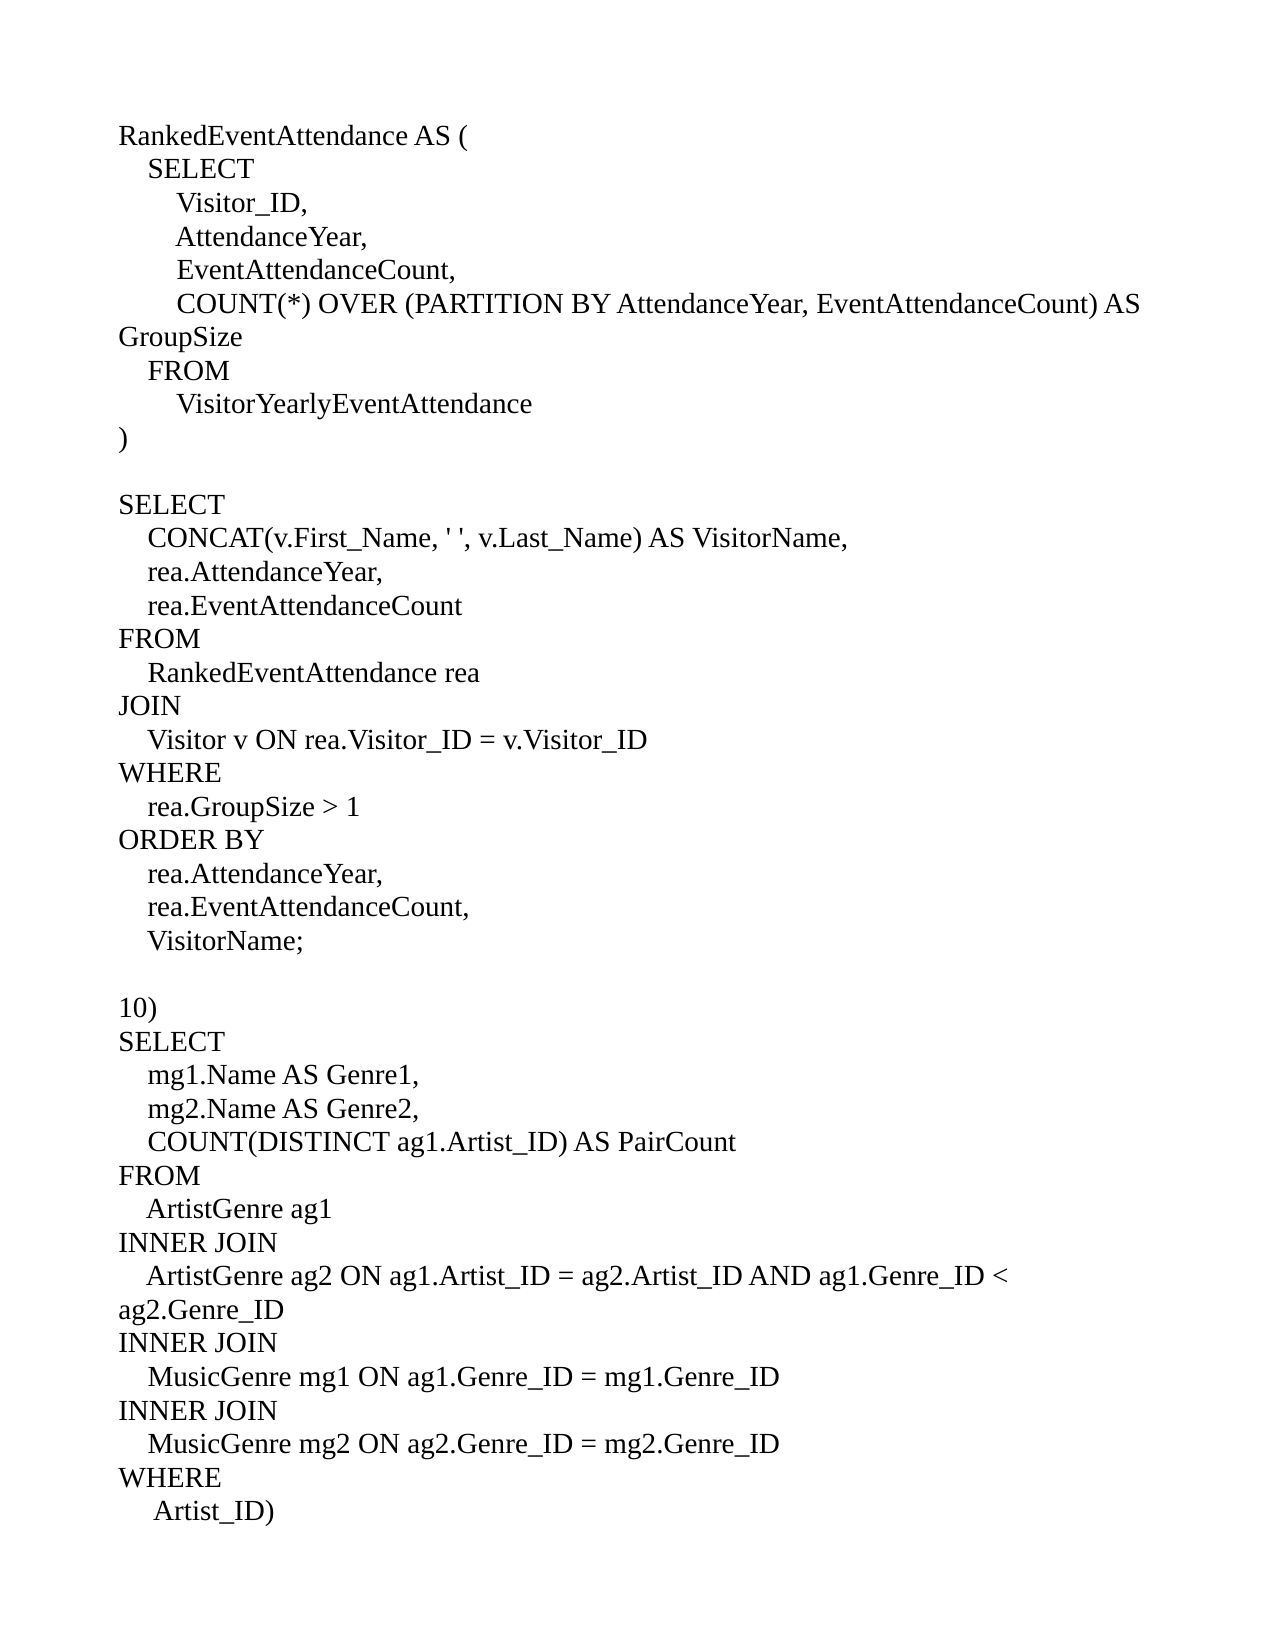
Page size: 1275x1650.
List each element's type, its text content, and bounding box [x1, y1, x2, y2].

text INNER JOIN [118, 1393, 1157, 1426]
text INNER JOIN [118, 1326, 1157, 1359]
text AttendanceYear, [118, 219, 1157, 252]
text mg1.Name AS Genre1, [118, 1057, 1157, 1091]
text FROM [118, 353, 1157, 386]
text MusicGenre mg1 ON ag1.Genre_ID = mg1.Genre_ID [118, 1359, 1157, 1393]
text FROM [118, 1158, 1157, 1191]
text ) [118, 420, 1157, 453]
text RankedEventAttendance AS ( [118, 118, 1157, 152]
text COUNT(DISTINCT ag1.Artist_ID) AS PairCount [118, 1124, 1157, 1158]
text WHERE [118, 1460, 1157, 1493]
text MusicGenre mg2 ON ag2.Genre_ID = mg2.Genre_ID [118, 1426, 1157, 1460]
text WHERE [118, 755, 1157, 789]
text SELECT [118, 152, 1157, 185]
text rea.EventAttendanceCount [118, 588, 1157, 621]
text INNER JOIN [118, 1225, 1157, 1258]
text rea.AttendanceYear, [118, 554, 1157, 588]
text COUNT(*) OVER (PARTITION BY AttendanceYear, EventAttendanceCount) AS GroupSize [118, 286, 1157, 353]
text Visitor_ID, [118, 185, 1157, 219]
text rea.EventAttendanceCount, [118, 889, 1157, 923]
text ArtistGenre ag2 ON ag1.Artist_ID = ag2.Artist_ID AND ag1.Genre_ID < ag2.Genre_ID [118, 1258, 1157, 1326]
text CONCAT(v.First_Name, ' ', v.Last_Name) AS VisitorName, [118, 521, 1157, 554]
text 10) [118, 990, 1157, 1024]
text FROM [118, 621, 1157, 655]
text Artist_ID) [118, 1493, 1157, 1527]
text SELECT [118, 487, 1157, 521]
text JOIN [118, 688, 1157, 722]
text VisitorName; [118, 923, 1157, 957]
text rea.AttendanceYear, [118, 856, 1157, 889]
text VisitorYearlyEventAttendance [118, 386, 1157, 420]
text ArtistGenre ag1 [118, 1191, 1157, 1225]
text Visitor v ON rea.Visitor_ID = v.Visitor_ID [118, 722, 1157, 755]
text mg2.Name AS Genre2, [118, 1091, 1157, 1124]
text ORDER BY [118, 822, 1157, 856]
text EventAttendanceCount, [118, 252, 1157, 286]
text RankedEventAttendance rea [118, 655, 1157, 688]
text SELECT [118, 1024, 1157, 1057]
text rea.GroupSize > 1 [118, 789, 1157, 822]
